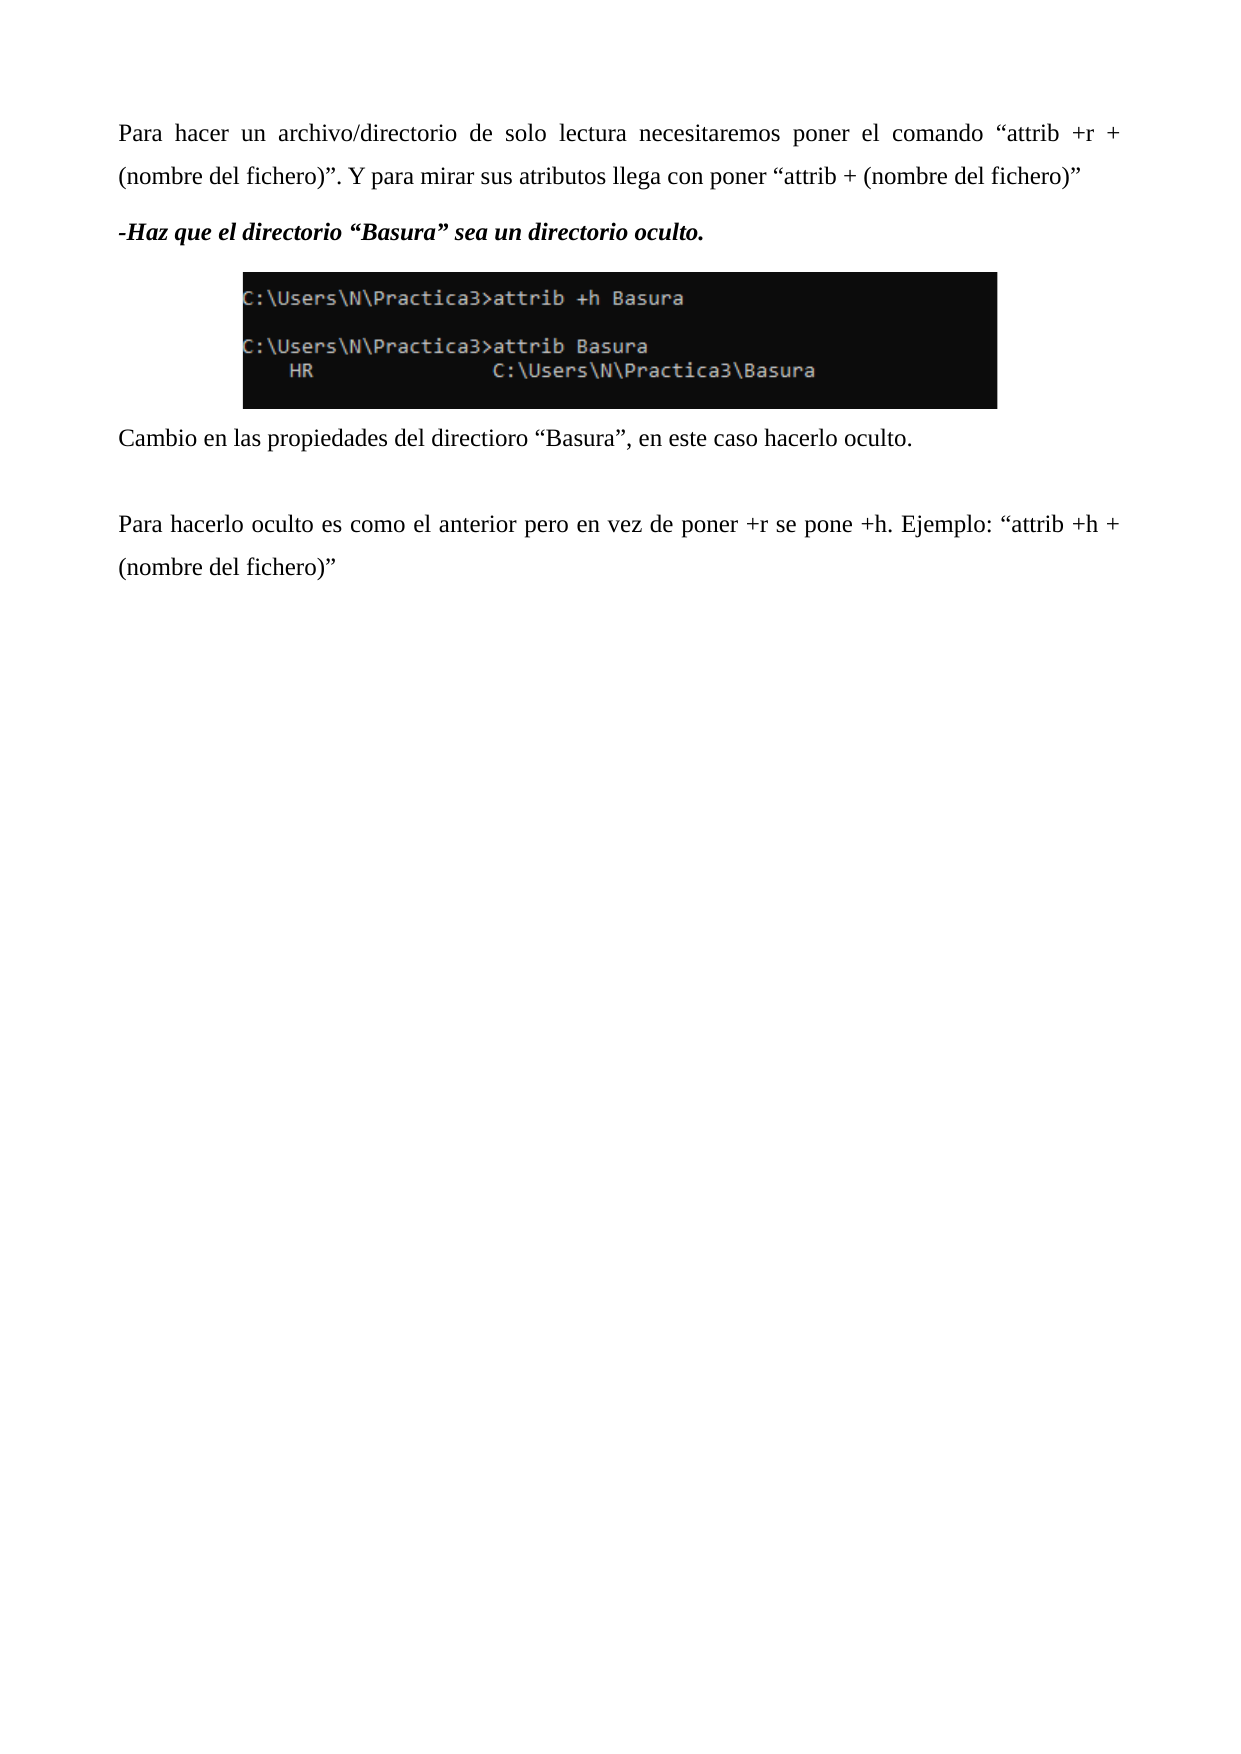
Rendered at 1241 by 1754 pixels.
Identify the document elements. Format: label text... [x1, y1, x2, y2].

text Para hacer un archivo/directorio de solo lectura necesitaremos poner el comando “attrib +r + (nombre del fichero)”. Y para mirar sus atributos llega con poner “attrib + (nombre del fichero)” [118, 118, 1122, 190]
text Cambio en las propiedades del directioro “Basura”, en este caso hacerlo oculto. [118, 272, 1122, 451]
text Para hacerlo oculto es como el anterior pero en vez de poner +r se pone +h. Ejemplo: “attrib +h + (nombre del fichero)” [118, 509, 1122, 581]
subtitle -Haz que el directorio “Basura” sea un directorio oculto. [118, 217, 1122, 246]
picture [242, 272, 998, 409]
